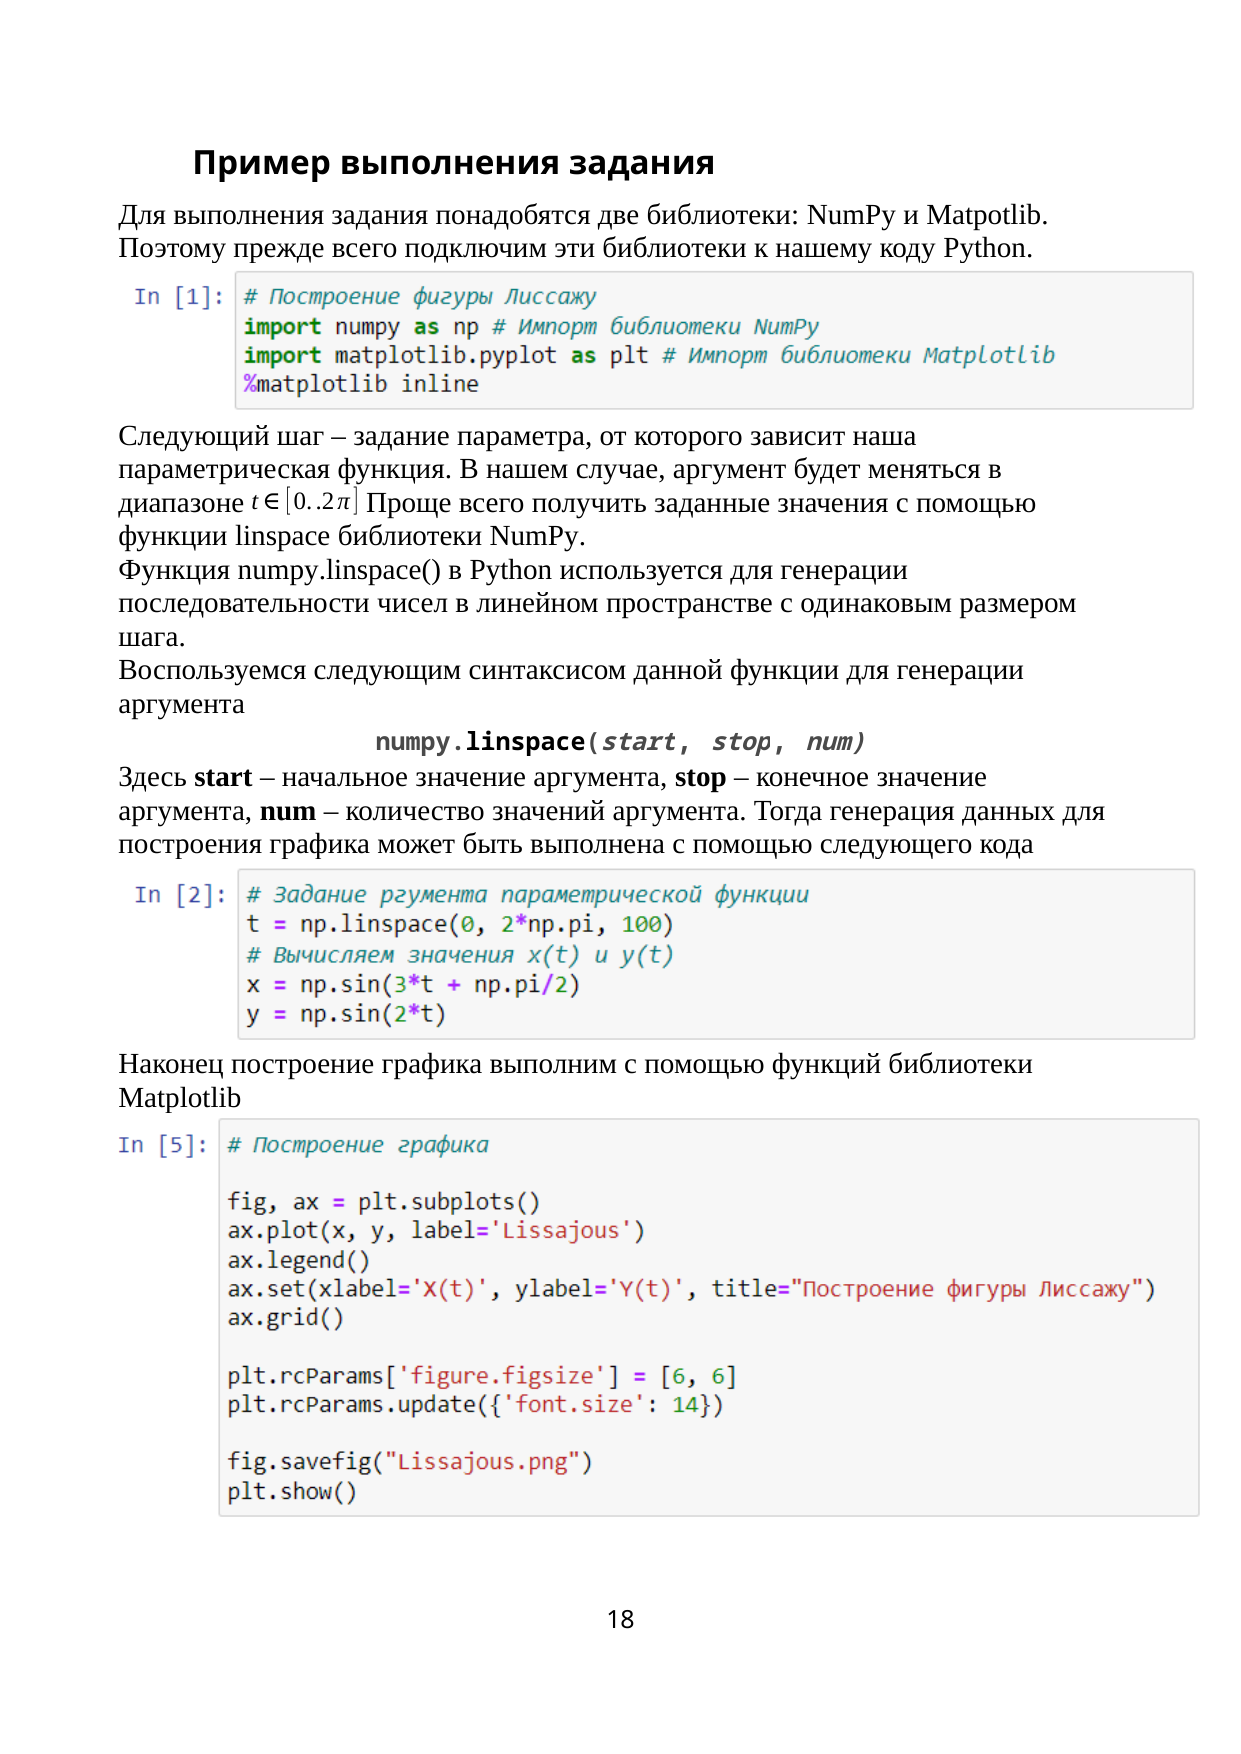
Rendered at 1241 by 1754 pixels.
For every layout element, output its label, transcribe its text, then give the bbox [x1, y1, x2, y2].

subtitle Пример выполнения задания [118, 139, 1122, 184]
picture [118, 859, 1208, 1047]
text Для выполнения задания понадобятся две библиотеки: NumPy и Matpotlib. Поэтому прежде всего подключим эти библиотеки к нашему коду Python. [118, 197, 1122, 263]
text Наконец построение графика выполним с помощью функций библиотеки Matplotlib [118, 1047, 1122, 1113]
text Функция numpy.linspace() в Python используется для генерации последовательности чисел в линейном пространстве с одинаковым размером шага. [118, 552, 1122, 652]
picture [118, 263, 1209, 418]
text Следующий шаг – задание параметра, от которого зависит наша параметрическая функция. В нашем случае, аргумент будет меняться в диапазоне Проще всего получить заданные значения с помощью функции linspace библиотеки NumPy. [118, 418, 1122, 552]
picture [118, 1113, 1208, 1521]
text numpy.linspace(start, stop, num) [118, 719, 1122, 759]
text Воспользуемся следующим синтаксисом данной функции для генерации аргумента [118, 652, 1122, 719]
text Здесь start – начальное значение аргумента, stop – конечное значение аргумента, num – количество значений аргумента. Тогда генерация данных для построения графика может быть выполнена с помощью следующего кода [118, 759, 1122, 859]
